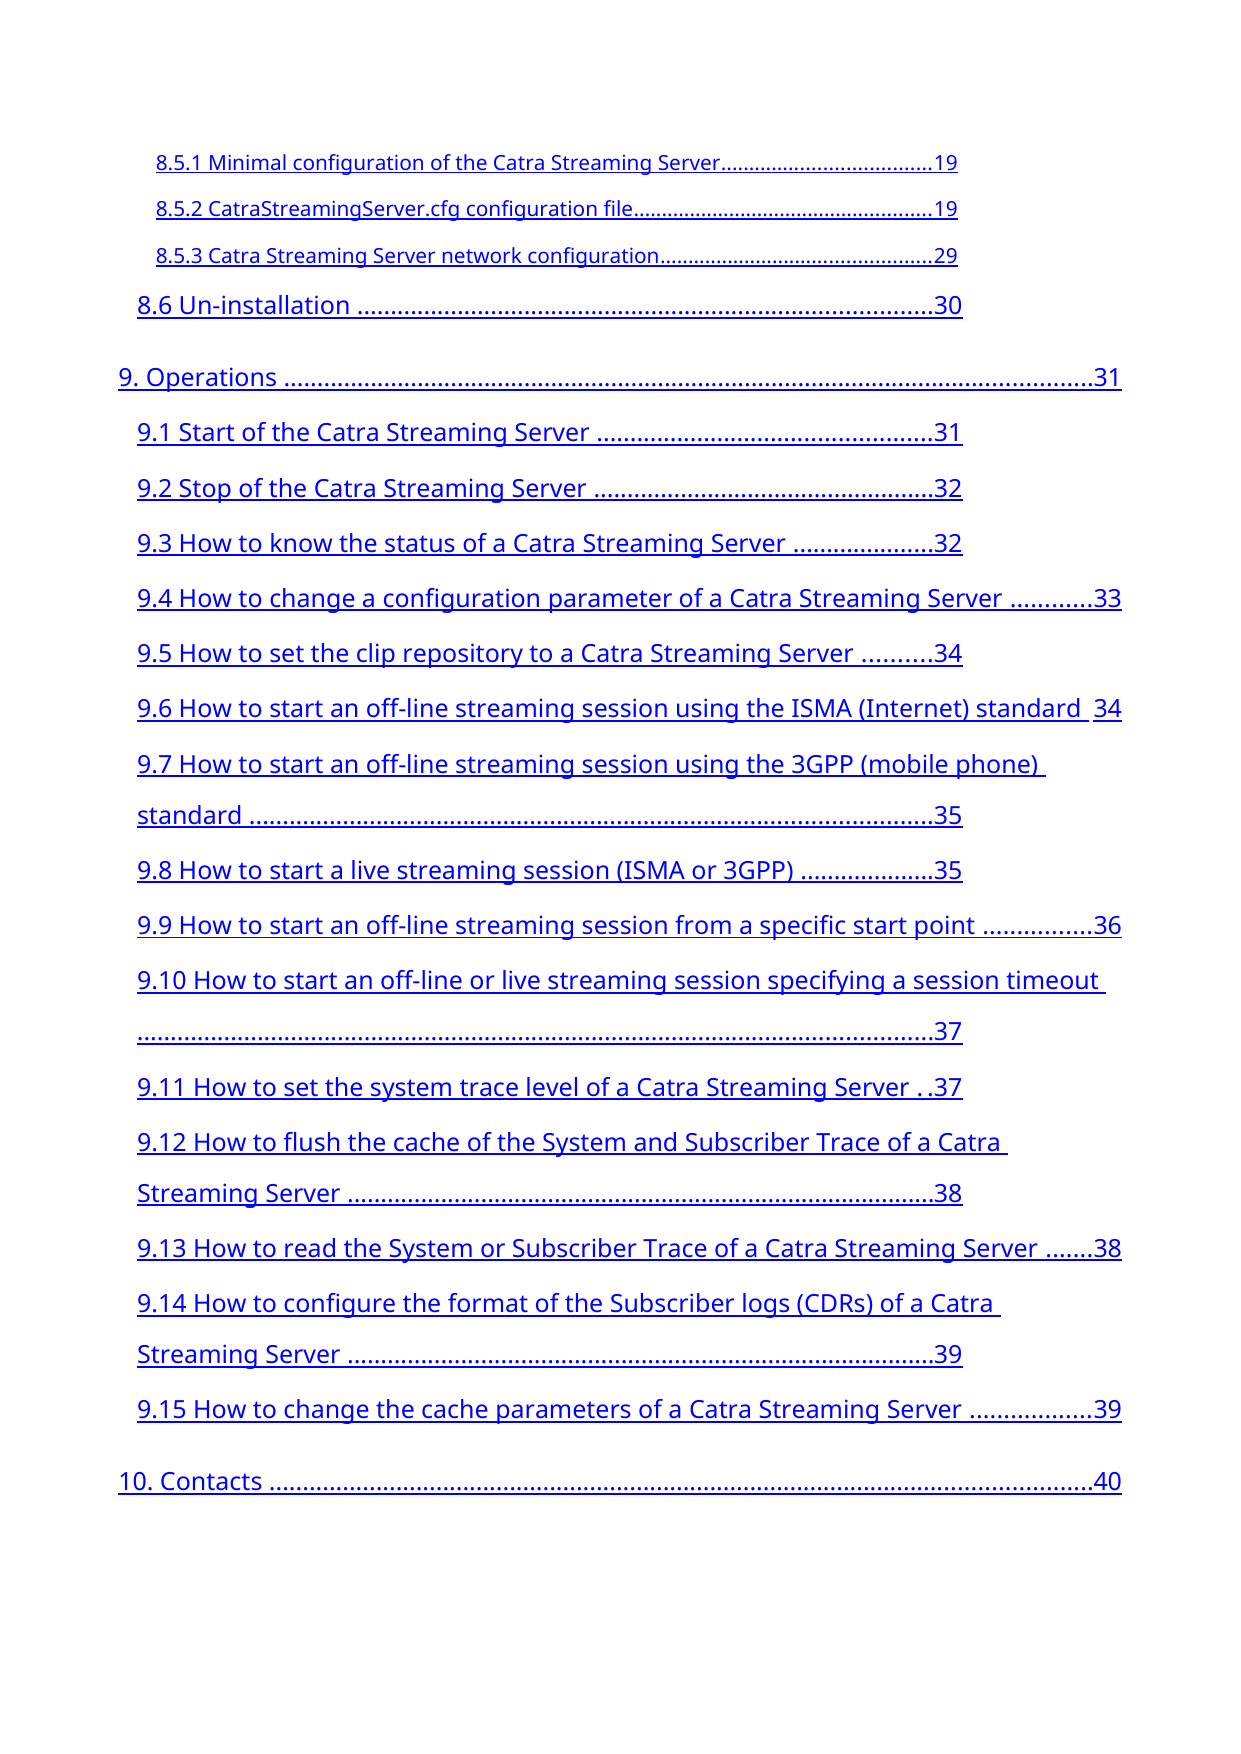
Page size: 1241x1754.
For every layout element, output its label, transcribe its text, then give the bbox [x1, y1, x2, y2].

text 9.12 How to flush the cache of the System and Subscriber Trace of a Catra Streaming Server 38 [137, 1124, 1122, 1209]
text 9.10 How to start an off-line or live streaming session specifying a session timeout 37 [137, 963, 1122, 1048]
text 9.6 How to start an off-line streaming session using the ISMA (Internet) standard 34 [137, 691, 1122, 725]
text 9.7 How to start an off-line streaming session using the 3GPP (mobile phone) standard 35 [137, 746, 1122, 831]
text 9.13 How to read the System or Subscriber Trace of a Catra Streaming Server 38 [137, 1231, 1122, 1259]
text 9.14 How to configure the format of the Subscriber logs (CDRs) of a Catra Streaming Server 39 [137, 1286, 1122, 1371]
text 8.5.2 CatraStreamingServer.cfg configuration file 19 [156, 194, 1122, 223]
text 9.1 Start of the Catra Streaming Server 31 [137, 415, 1122, 449]
text [137, 1261, 1122, 1265]
text 9.4 How to change a configuration parameter of a Catra Streaming Server 33 [137, 581, 1122, 609]
text 9.11 How to set the system trace level of a Catra Streaming Server 37 [137, 1069, 1122, 1103]
text 9.5 How to set the clip repository to a Catra Streaming Server 34 [137, 636, 1122, 670]
text 8.5.3 Catra Streaming Server network configuration 29 [156, 241, 1122, 269]
text 9.8 How to start a live streaming session (ISMA or 3GPP) 35 [137, 852, 1122, 887]
text 9.15 How to change the cache parameters of a Catra Streaming Server 39 [137, 1392, 1122, 1421]
text 8.6 Un-installation 30 [137, 288, 1122, 322]
text 8.5.1 Minimal configuration of the Catra Streaming Server 19 [156, 148, 1122, 176]
text [137, 938, 1122, 942]
text 9.9 How to start an off-line streaming session from a specific start point 36 [137, 908, 1122, 937]
text [137, 611, 1122, 615]
text 9.2 Stop of the Catra Streaming Server 32 [137, 470, 1122, 504]
text 9.3 How to know the status of a Catra Streaming Server 32 [137, 525, 1122, 559]
text 10. Contacts 40 [118, 1464, 1122, 1493]
text 9. Operations 31 [118, 360, 1122, 389]
